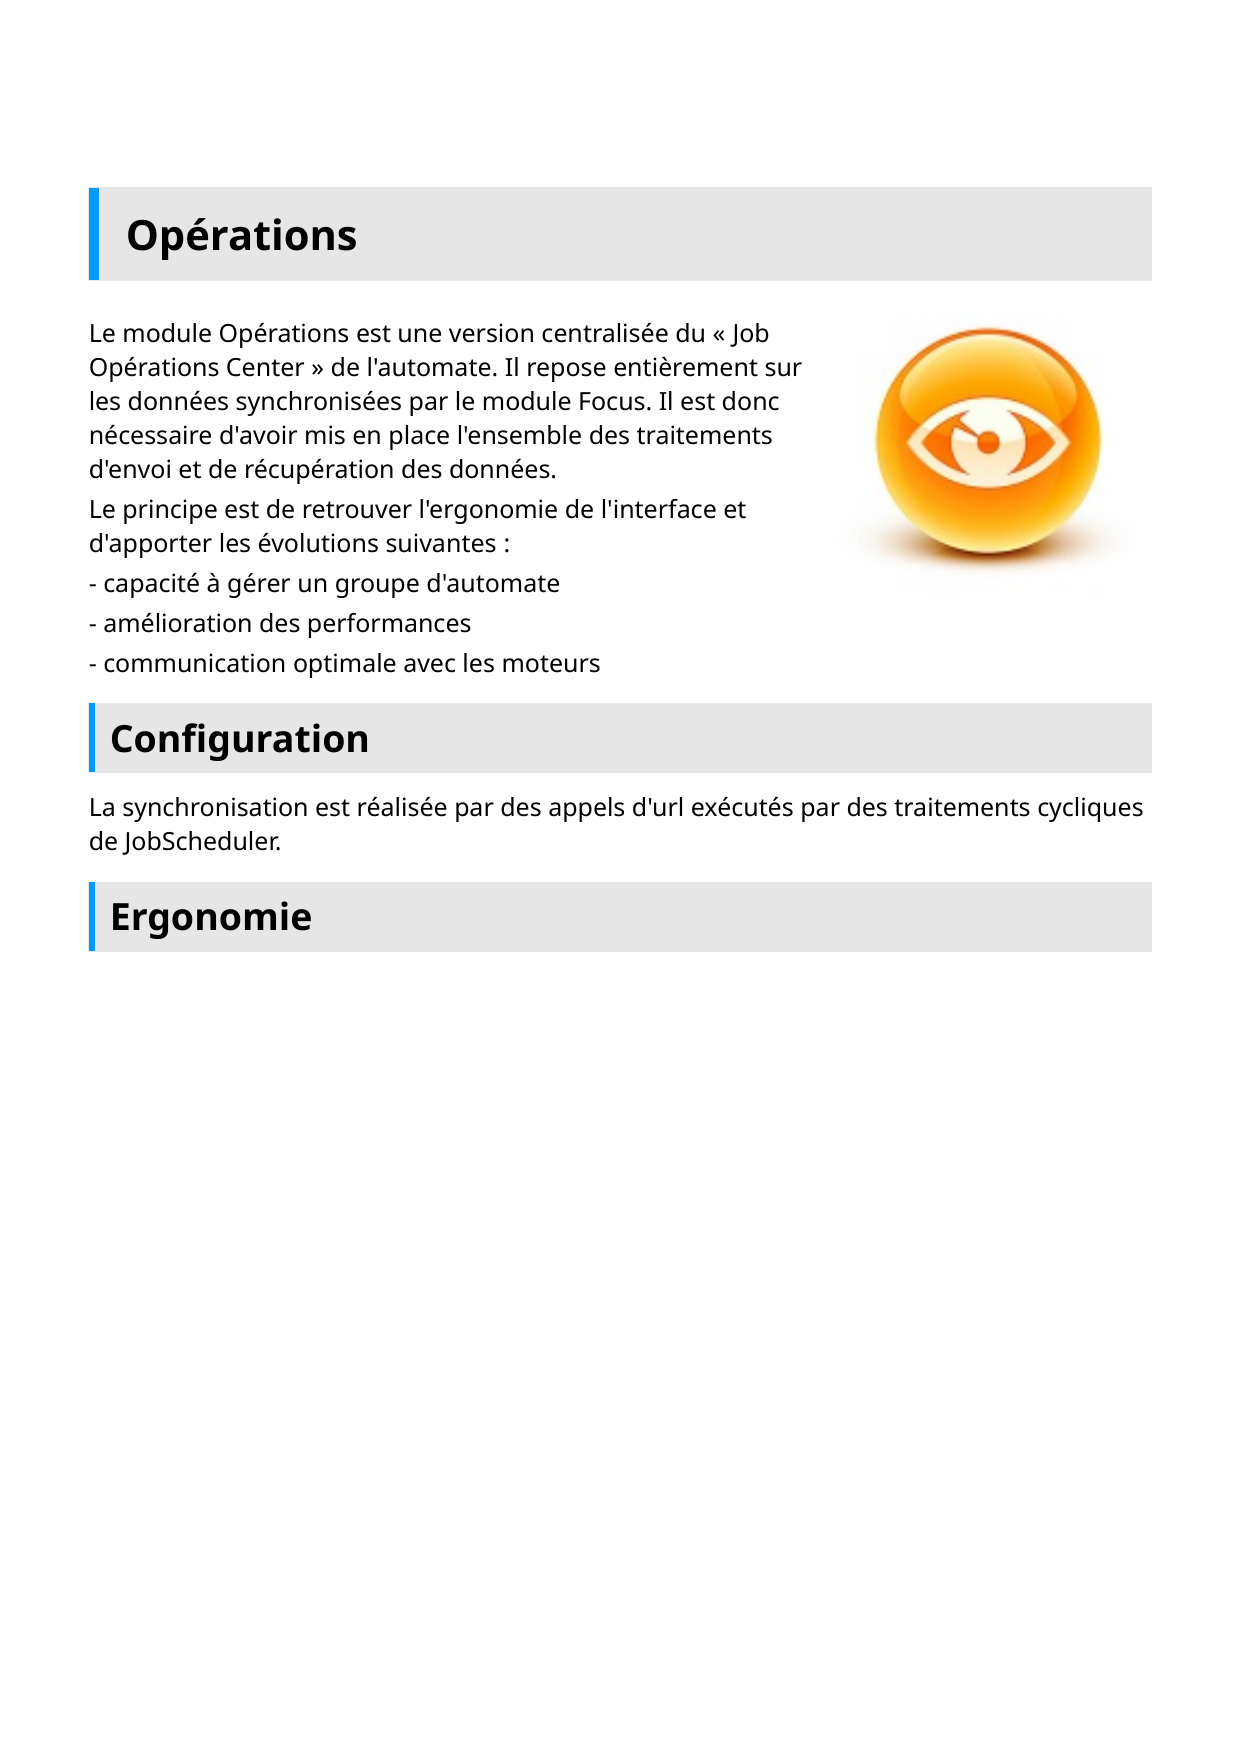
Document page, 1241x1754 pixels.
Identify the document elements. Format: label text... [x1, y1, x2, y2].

text - amélioration des performances [88, 606, 1152, 640]
picture [826, 283, 1152, 608]
text - communication optimale avec les moteurs [88, 646, 1152, 680]
text La synchronisation est réalisée par des appels d'url exécutés par des traitements cycliques de JobScheduler. [88, 790, 1152, 858]
subtitle Ergonomie [95, 883, 1151, 951]
subtitle Configuration [95, 704, 1151, 772]
subtitle Opérations [99, 189, 1151, 280]
text Le principe est de retrouver l'ergonomie de l'interface et d'apporter les évolutions suivantes : [88, 492, 826, 560]
text Le module Opérations est une version centralisée du « Job Opérations Center » de l'automate. Il repose entièrement sur les données synchronisées par le module Focus. Il est donc nécessaire d'avoir mis en place l'ensemble des traitements d'envoi et de récupération des données. [88, 315, 826, 486]
text - capacité à gérer un groupe d'automate [88, 566, 826, 600]
